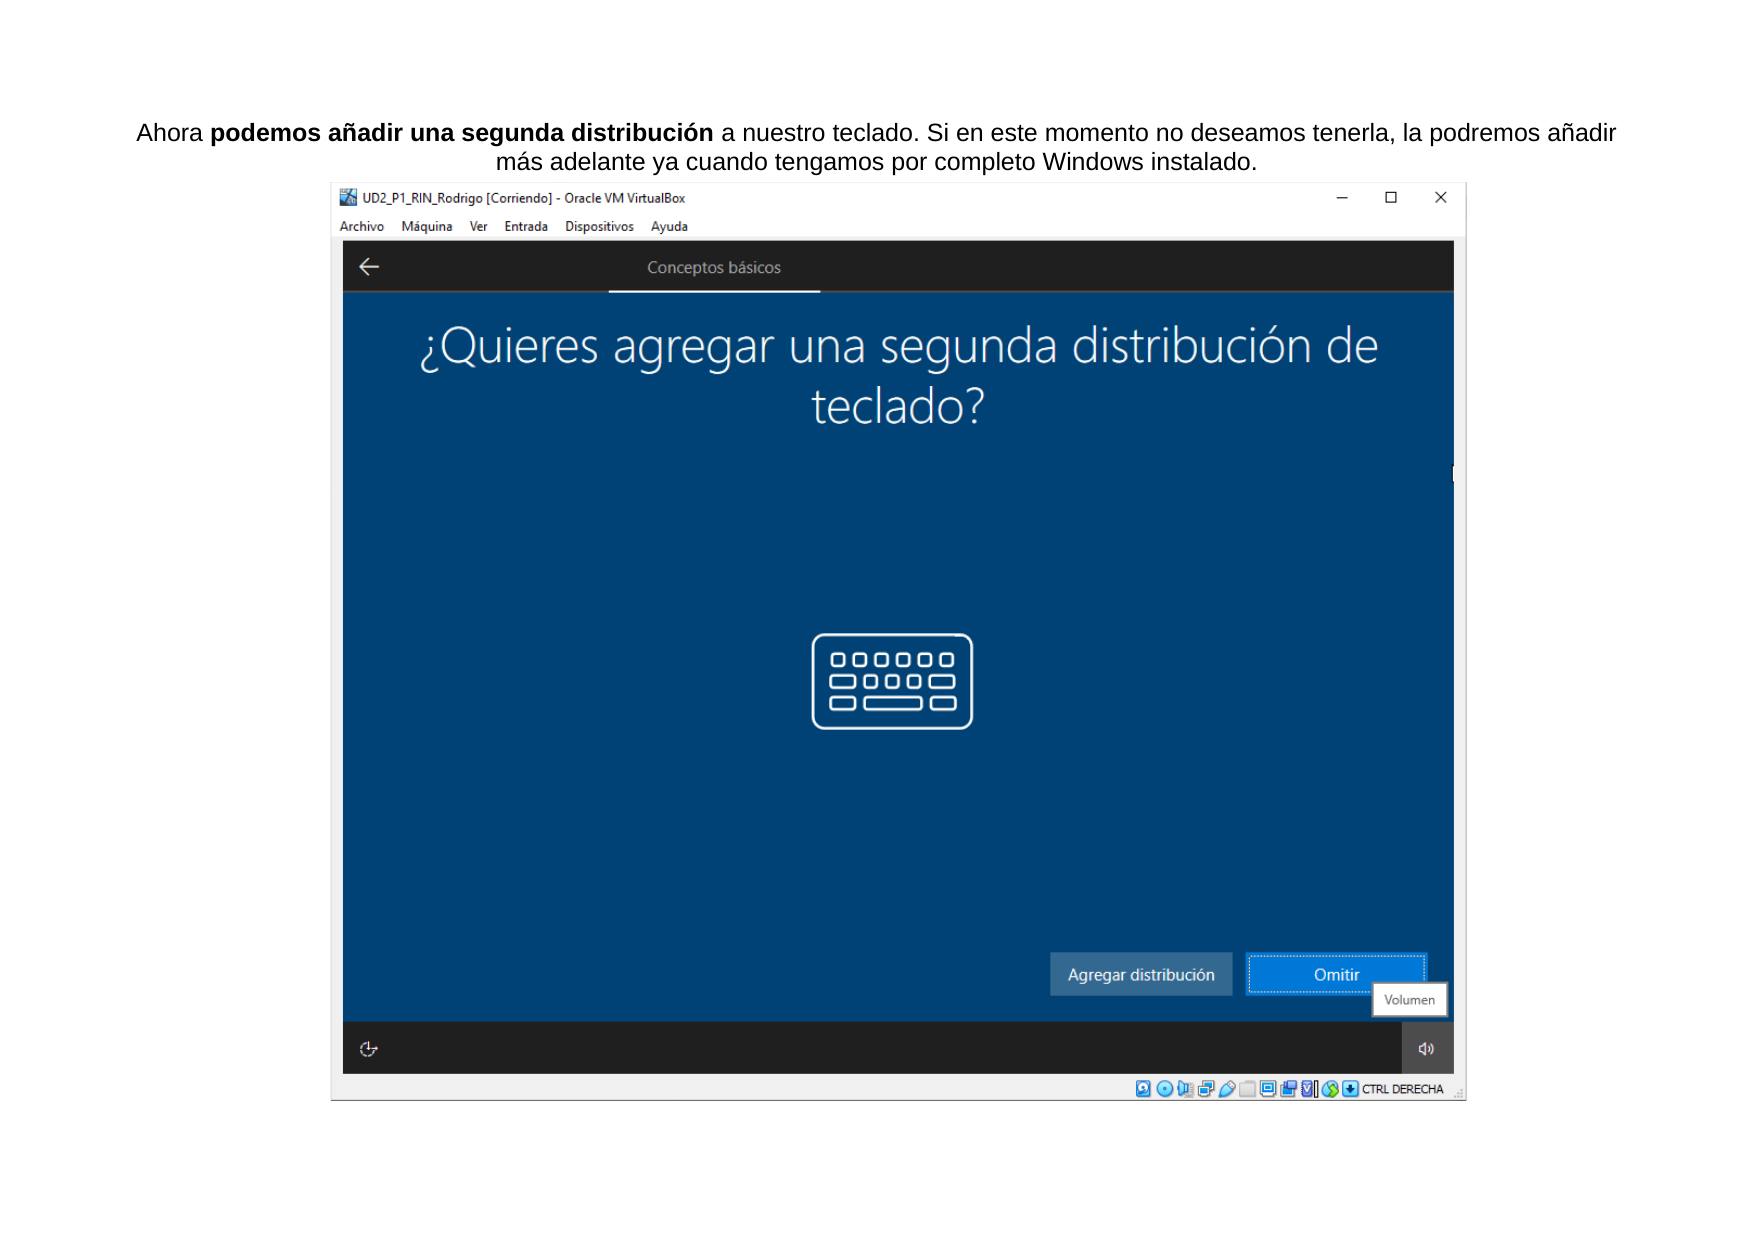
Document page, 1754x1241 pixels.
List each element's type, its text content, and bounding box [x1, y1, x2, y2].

picture [330, 182, 1467, 1101]
text Ahora podemos añadir una segunda distribución a nuestro teclado. Si en este momento no deseamos tenerla, la podremos añadir más adelante ya cuando tengamos por completo Windows instalado. [118, 118, 1636, 176]
